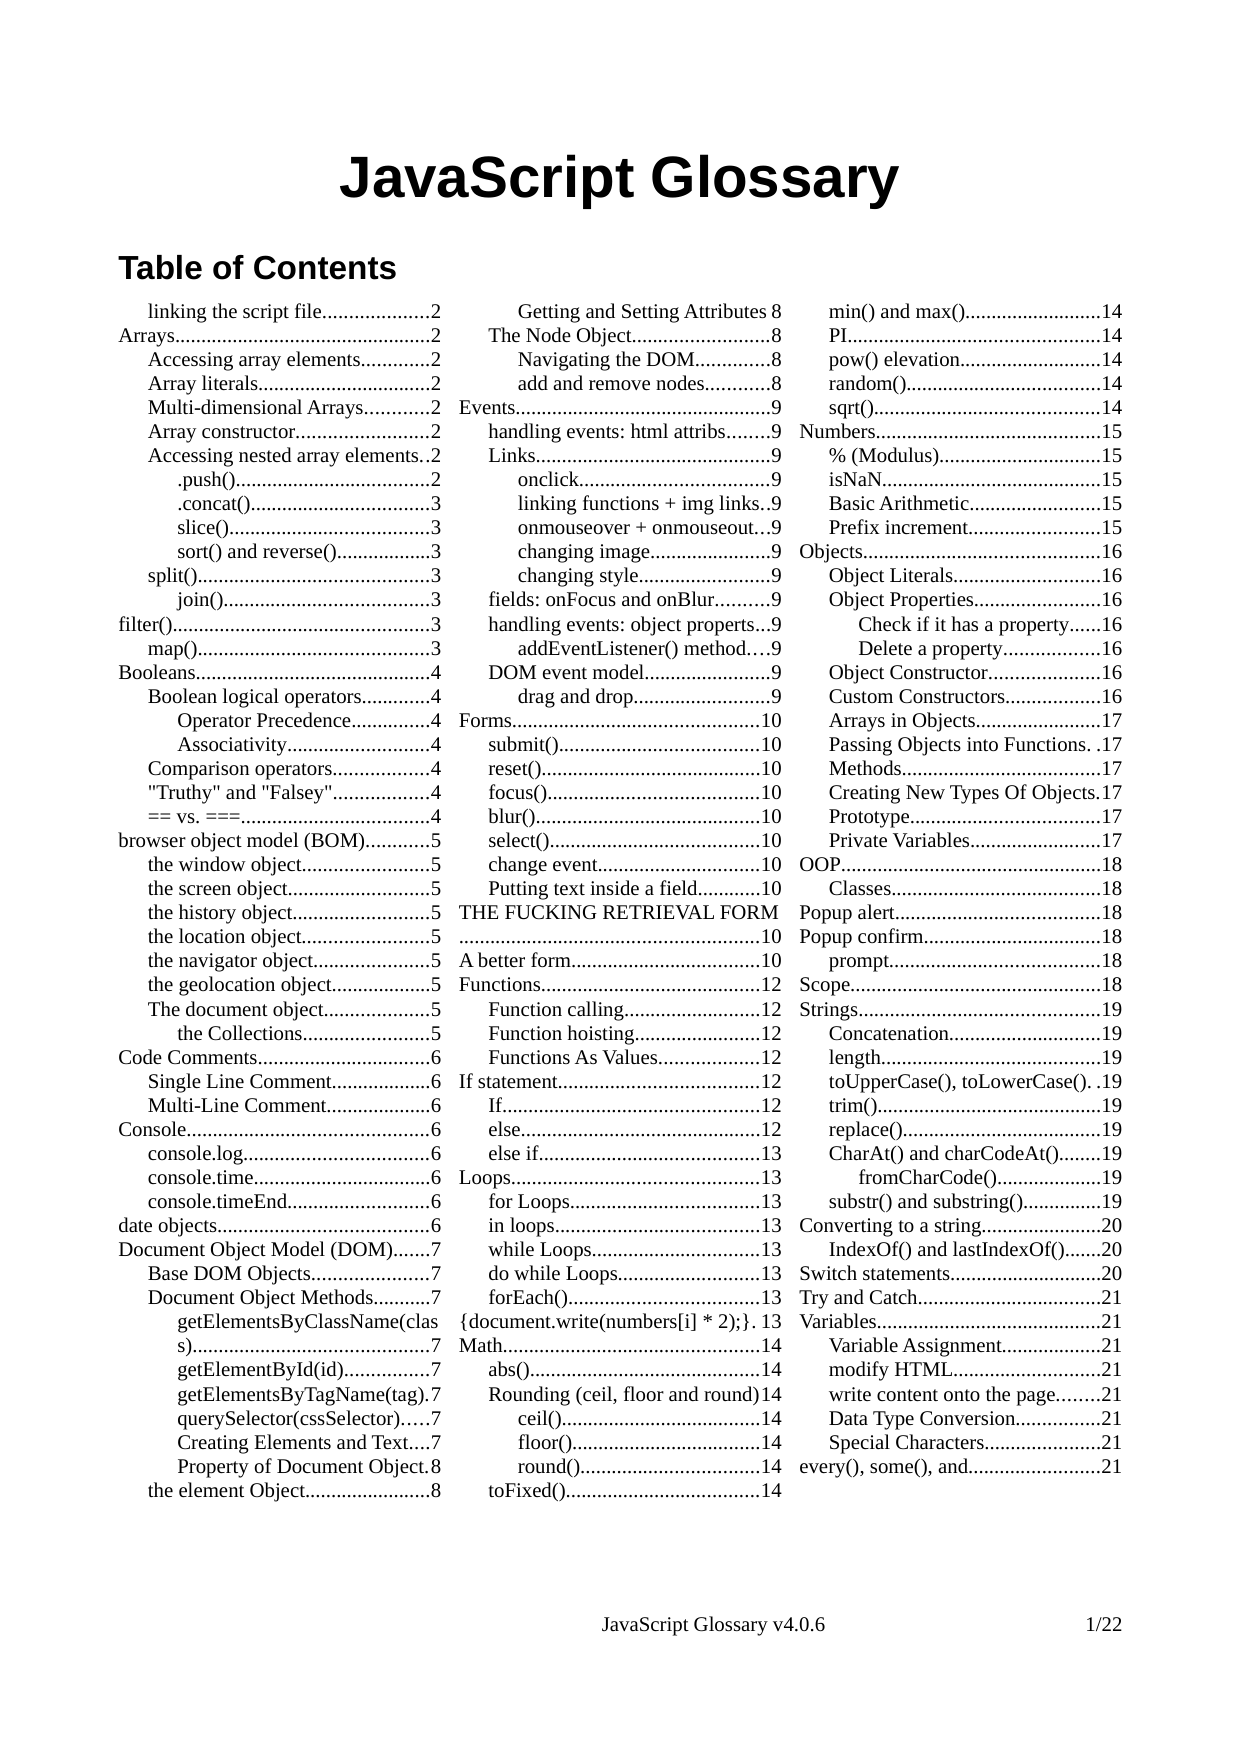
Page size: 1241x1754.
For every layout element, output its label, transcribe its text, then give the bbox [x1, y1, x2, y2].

text browser object model (BOM) 5 [118, 828, 441, 852]
text Methods 17 [829, 756, 1122, 780]
text addEventListener() method 9 [518, 636, 781, 659]
text Object Constructor 16 [829, 659, 1122, 684]
text console.time 6 [148, 1165, 441, 1189]
text join() 3 [177, 587, 441, 611]
text Try and Catch 21 [799, 1285, 1122, 1309]
text toUpperCase(), toLowerCase() 19 [829, 1069, 1122, 1093]
text Property of Document Object 8 [177, 1454, 441, 1478]
text Passing Objects into Functions 17 [829, 732, 1122, 756]
text focus() 10 [488, 780, 781, 804]
text sort() and reverse() 3 [177, 539, 441, 563]
text min() and max() 14 [829, 299, 1122, 323]
text random() 14 [829, 371, 1122, 395]
text Object Properties 16 [829, 587, 1122, 611]
text else if 13 [488, 1141, 781, 1165]
text the location object 5 [148, 924, 441, 948]
text map() 3 [148, 636, 441, 659]
text Multi-Line Comment 6 [148, 1093, 441, 1117]
text Private Variables 17 [829, 828, 1122, 852]
text Function calling 12 [488, 996, 781, 1021]
text in loops 13 [488, 1213, 781, 1237]
text Multi-dimensional Arrays 2 [148, 395, 441, 419]
text If statement 12 [459, 1069, 781, 1093]
text round() 14 [518, 1454, 781, 1478]
text changing image 9 [518, 539, 781, 563]
text Check if it has a property 16 [858, 611, 1122, 636]
text submit() 10 [488, 732, 781, 756]
text linking functions + img links 9 [518, 491, 781, 515]
text Getting and Setting Attributes 8 [518, 299, 781, 323]
text Console 6 [118, 1117, 441, 1141]
text the window object 5 [148, 852, 441, 876]
text pow() elevation 14 [829, 347, 1122, 371]
text Classes 18 [829, 876, 1122, 900]
text OOP 18 [799, 852, 1122, 876]
text linking the script file 2 [148, 299, 441, 323]
text Creating Elements and Text 7 [177, 1429, 441, 1454]
text Arrays 2 [118, 323, 441, 347]
text Code Comments 6 [118, 1044, 441, 1069]
text == vs. === 4 [148, 804, 441, 828]
text floor() 14 [518, 1429, 781, 1454]
text .push() 2 [177, 467, 441, 491]
text PI 14 [829, 323, 1122, 347]
text Math 14 [459, 1333, 781, 1357]
text Accessing array elements 2 [148, 347, 441, 371]
text Converting to a string 20 [799, 1213, 1122, 1237]
text do while Loops 13 [488, 1261, 781, 1285]
text Basic Arithmetic 15 [829, 491, 1122, 515]
text Boolean logical operators 4 [148, 684, 441, 708]
text Custom Constructors 16 [829, 684, 1122, 708]
text slice() 3 [177, 515, 441, 539]
text Base DOM Objects 7 [148, 1261, 441, 1285]
text Events 9 [459, 395, 781, 419]
text Delete a property 16 [858, 636, 1122, 659]
text the navigator object 5 [148, 948, 441, 972]
text the screen object 5 [148, 876, 441, 900]
text reset() 10 [488, 756, 781, 780]
text "Truthy" and "Falsey" 4 [148, 780, 441, 804]
text ceil() 14 [518, 1406, 781, 1429]
text getElementsByClassName(class) 7 [177, 1309, 441, 1357]
text Function hoisting 12 [488, 1021, 781, 1044]
text changing style 9 [518, 563, 781, 587]
text abs() 14 [488, 1357, 781, 1381]
text Loops 13 [459, 1165, 781, 1189]
text Data Type Conversion 21 [829, 1406, 1122, 1429]
text A better form 10 [459, 948, 781, 972]
text Popup alert 18 [799, 900, 1122, 924]
text Single Line Comment 6 [148, 1069, 441, 1093]
text querySelector(cssSelector) 7 [177, 1406, 441, 1429]
text Booleans 4 [118, 659, 441, 684]
text for Loops 13 [488, 1189, 781, 1213]
text % (Modulus) 15 [829, 443, 1122, 467]
text Special Characters 21 [829, 1429, 1122, 1454]
text getElementsByTagName(tag) 7 [177, 1381, 441, 1406]
text .concat() 3 [177, 491, 441, 515]
text Comparison operators 4 [148, 756, 441, 780]
title JavaScript Glossary [118, 143, 1122, 210]
text The Node Object 8 [488, 323, 781, 347]
text CharAt() and charCodeAt() 19 [829, 1141, 1122, 1165]
text Objects 16 [799, 539, 1122, 563]
text every(), some(), and 21 [799, 1454, 1122, 1478]
text Popup confirm 18 [799, 924, 1122, 948]
text Variables 21 [799, 1309, 1122, 1333]
text the geolocation object 5 [148, 972, 441, 996]
text Forms 10 [459, 708, 781, 732]
text Associativity 4 [177, 732, 441, 756]
text Numbers 15 [799, 419, 1122, 443]
text Functions As Values 12 [488, 1044, 781, 1069]
text add and remove nodes 8 [518, 371, 781, 395]
text Object Literals 16 [829, 563, 1122, 587]
text the Collections 5 [177, 1021, 441, 1044]
text Prefix increment 15 [829, 515, 1122, 539]
text onclick 9 [518, 467, 781, 491]
text prompt 18 [829, 948, 1122, 972]
text drag and drop 9 [518, 684, 781, 708]
text while Loops 13 [488, 1237, 781, 1261]
text filter() 3 [118, 611, 441, 636]
text forEach() 13 [488, 1285, 781, 1309]
text Strings 19 [799, 996, 1122, 1021]
text blur() 10 [488, 804, 781, 828]
text Array constructor 2 [148, 419, 441, 443]
text Scope 18 [799, 972, 1122, 996]
text write content onto the page 21 [829, 1381, 1122, 1406]
text If 12 [488, 1093, 781, 1117]
text handling events: object properts 9 [488, 611, 781, 636]
text Navigating the DOM 8 [518, 347, 781, 371]
text The document object 5 [148, 996, 441, 1021]
text handling events: html attribs 9 [488, 419, 781, 443]
text Variable Assignment 21 [829, 1333, 1122, 1357]
text Putting text inside a field 10 [488, 876, 781, 900]
text sqrt() 14 [829, 395, 1122, 419]
text DOM event model 9 [488, 659, 781, 684]
text THE FUCKING RETRIEVAL FORM 10 [459, 900, 781, 948]
text console.timeEnd 6 [148, 1189, 441, 1213]
text console.log 6 [148, 1141, 441, 1165]
text getElementById(id) 7 [177, 1357, 441, 1381]
text Rounding (ceil, floor and round) 14 [488, 1381, 781, 1406]
text Prototype 17 [829, 804, 1122, 828]
text Functions 12 [459, 972, 781, 996]
text Creating New Types Of Objects 17 [829, 780, 1122, 804]
text fromCharCode() 19 [858, 1165, 1122, 1189]
text IndexOf() and lastIndexOf() 20 [829, 1237, 1122, 1261]
text trim() 19 [829, 1093, 1122, 1117]
text Accessing nested array elements 2 [148, 443, 441, 467]
text replace() 19 [829, 1117, 1122, 1141]
subtitle Table of Contents [118, 248, 1122, 286]
text modify HTML 21 [829, 1357, 1122, 1381]
text toFixed() 14 [488, 1478, 781, 1502]
text Document Object Model (DOM) 7 [118, 1237, 441, 1261]
text Document Object Methods 7 [148, 1285, 441, 1309]
text Concatenation 19 [829, 1021, 1122, 1044]
text Links 9 [488, 443, 781, 467]
text length 19 [829, 1044, 1122, 1069]
text select() 10 [488, 828, 781, 852]
text Arrays in Objects 17 [829, 708, 1122, 732]
text the element Object 8 [148, 1478, 441, 1502]
text onmouseover + onmouseout 9 [518, 515, 781, 539]
text Operator Precedence 4 [177, 708, 441, 732]
text date objects 6 [118, 1213, 441, 1237]
text Array literals 2 [148, 371, 441, 395]
text change event 10 [488, 852, 781, 876]
text substr() and substring() 19 [829, 1189, 1122, 1213]
text fields: onFocus and onBlur 9 [488, 587, 781, 611]
text Switch statements 20 [799, 1261, 1122, 1285]
text {document.write(numbers[i] * 2);} 13 [459, 1309, 781, 1333]
text else 12 [488, 1117, 781, 1141]
text isNaN 15 [829, 467, 1122, 491]
text split() 3 [148, 563, 441, 587]
text the history object 5 [148, 900, 441, 924]
